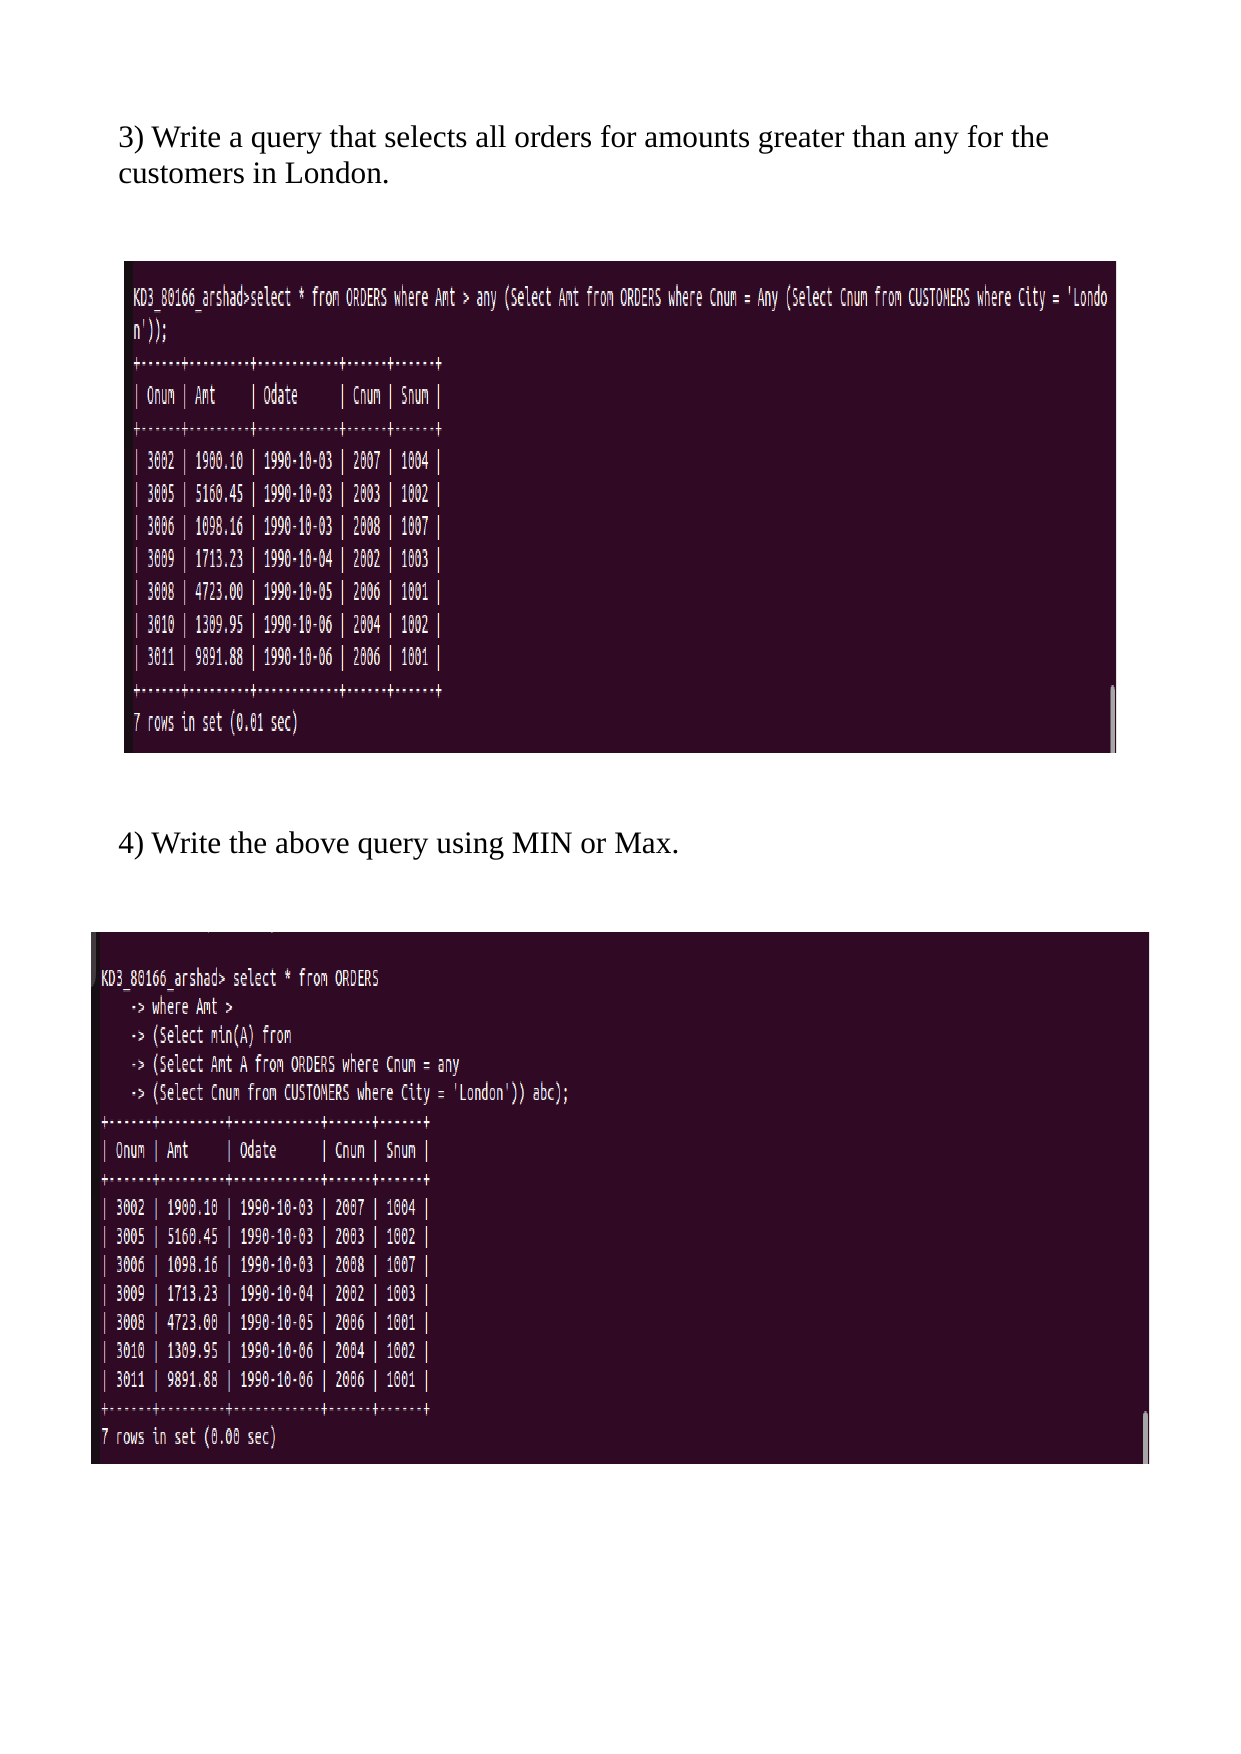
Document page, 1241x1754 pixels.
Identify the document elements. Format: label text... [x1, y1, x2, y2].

picture [91, 932, 1150, 1464]
picture [124, 261, 1117, 753]
text 4) Write the above query using MIN or Max. [118, 824, 1122, 860]
text 3) Write a query that selects all orders for amounts greater than any for the customers in London. [118, 118, 1122, 190]
